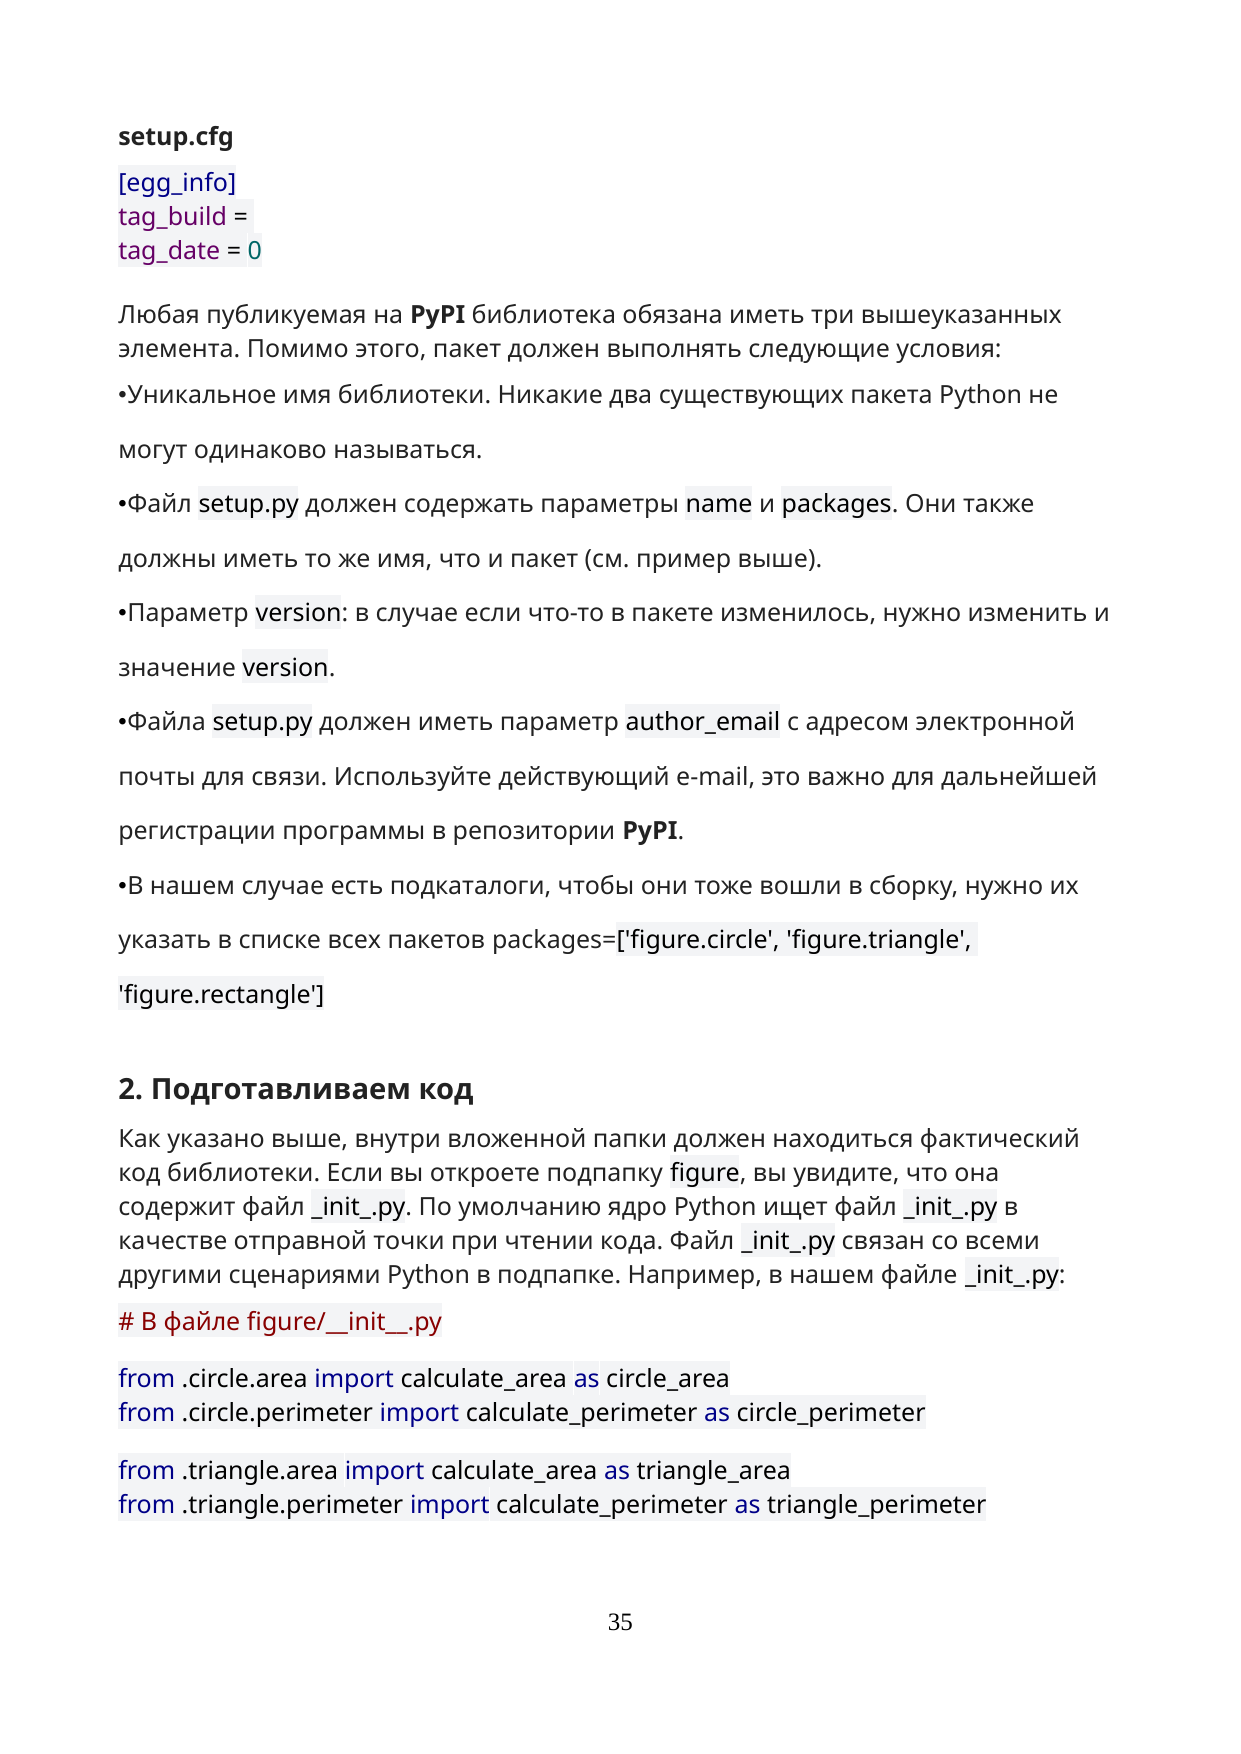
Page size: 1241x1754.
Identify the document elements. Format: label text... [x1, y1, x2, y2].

text tag_build = [118, 199, 1122, 233]
list Файла setup.py должен иметь параметр author_email с адресом электронной почты для связи. Используйте действующий e-mail, это важно для дальнейшей регистрации программы в репозитории PyPI. [118, 704, 1122, 847]
text from .triangle.perimeter import calculate_perimeter as triangle_perimeter [118, 1487, 1122, 1521]
text setup.cfg [118, 118, 1122, 152]
text [egg_info] [118, 165, 1122, 199]
text tag_date = 0 [118, 233, 1122, 267]
list В нашем случае есть подкаталоги, чтобы они тоже вошли в сборку, нужно их указать в списке всех пакетов packages=['figure.circle', 'figure.triangle', 'figure.rectangle'] [118, 867, 1122, 1010]
list Уникальное имя библиотеки. Никакие два существующих пакета Python не могут одинаково называться. [118, 377, 1122, 466]
text from .circle.perimeter import calculate_perimeter as circle_perimeter [118, 1395, 1122, 1429]
text Как указано выше, внутри вложенной папки должен находиться фактический код библиотеки. Если вы откроете подпапку figure, вы увидите, что она содержит файл _init_.py. По умолчанию ядро ​​Python ищет файл _init_.py в качестве отправной точки при чтении кода. Файл _init_.py связан со всеми другими сценариями Python в подпапке. Например, в нашем файле _init_.py: [118, 1120, 1122, 1291]
list Файл setup.py должен содержать параметры name и packages. Они также должны иметь то же имя, что и пакет (см. пример выше). [118, 486, 1122, 574]
list Параметр version: в случае если что-то в пакете изменилось, нужно изменить и значение version. [118, 595, 1122, 683]
text from .triangle.area import calculate_area as triangle_area [118, 1453, 1122, 1487]
subtitle 2. Подготавливаем код [118, 1068, 1122, 1108]
text from .circle.area import calculate_area as circle_area [118, 1361, 1122, 1395]
text Любая публикуемая на PyPI библиотека обязана иметь три вышеуказанных элемента. Помимо этого, пакет должен выполнять следующие условия: [118, 296, 1122, 364]
text # В файле figure/__init__.py [118, 1303, 1122, 1337]
